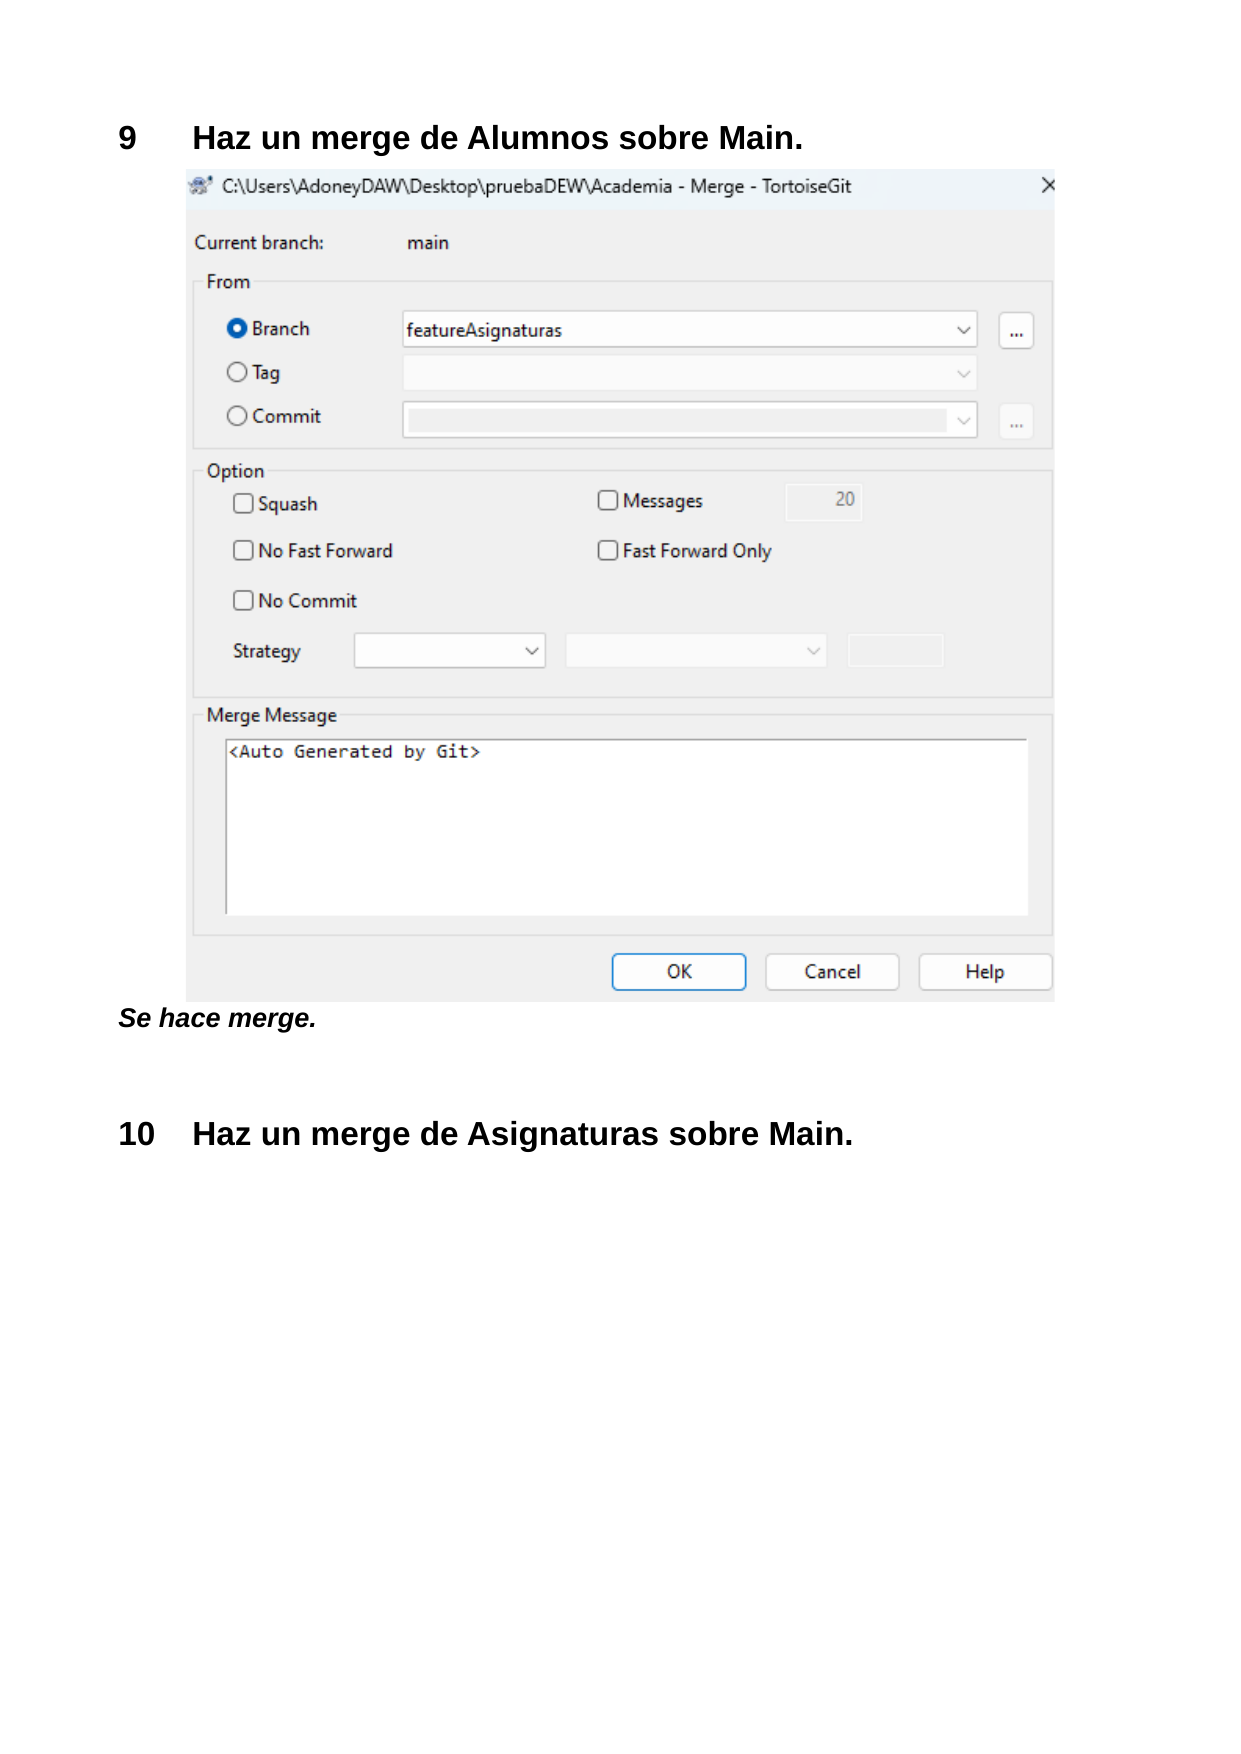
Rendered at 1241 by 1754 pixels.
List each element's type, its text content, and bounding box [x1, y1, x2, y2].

picture [185, 169, 1055, 1002]
subtitle Haz un merge de Alumnos sobre Main. [118, 118, 1122, 157]
subtitle Se hace merge. [118, 182, 1122, 1033]
subtitle Haz un merge de Asignaturas sobre Main. [118, 1114, 1122, 1153]
